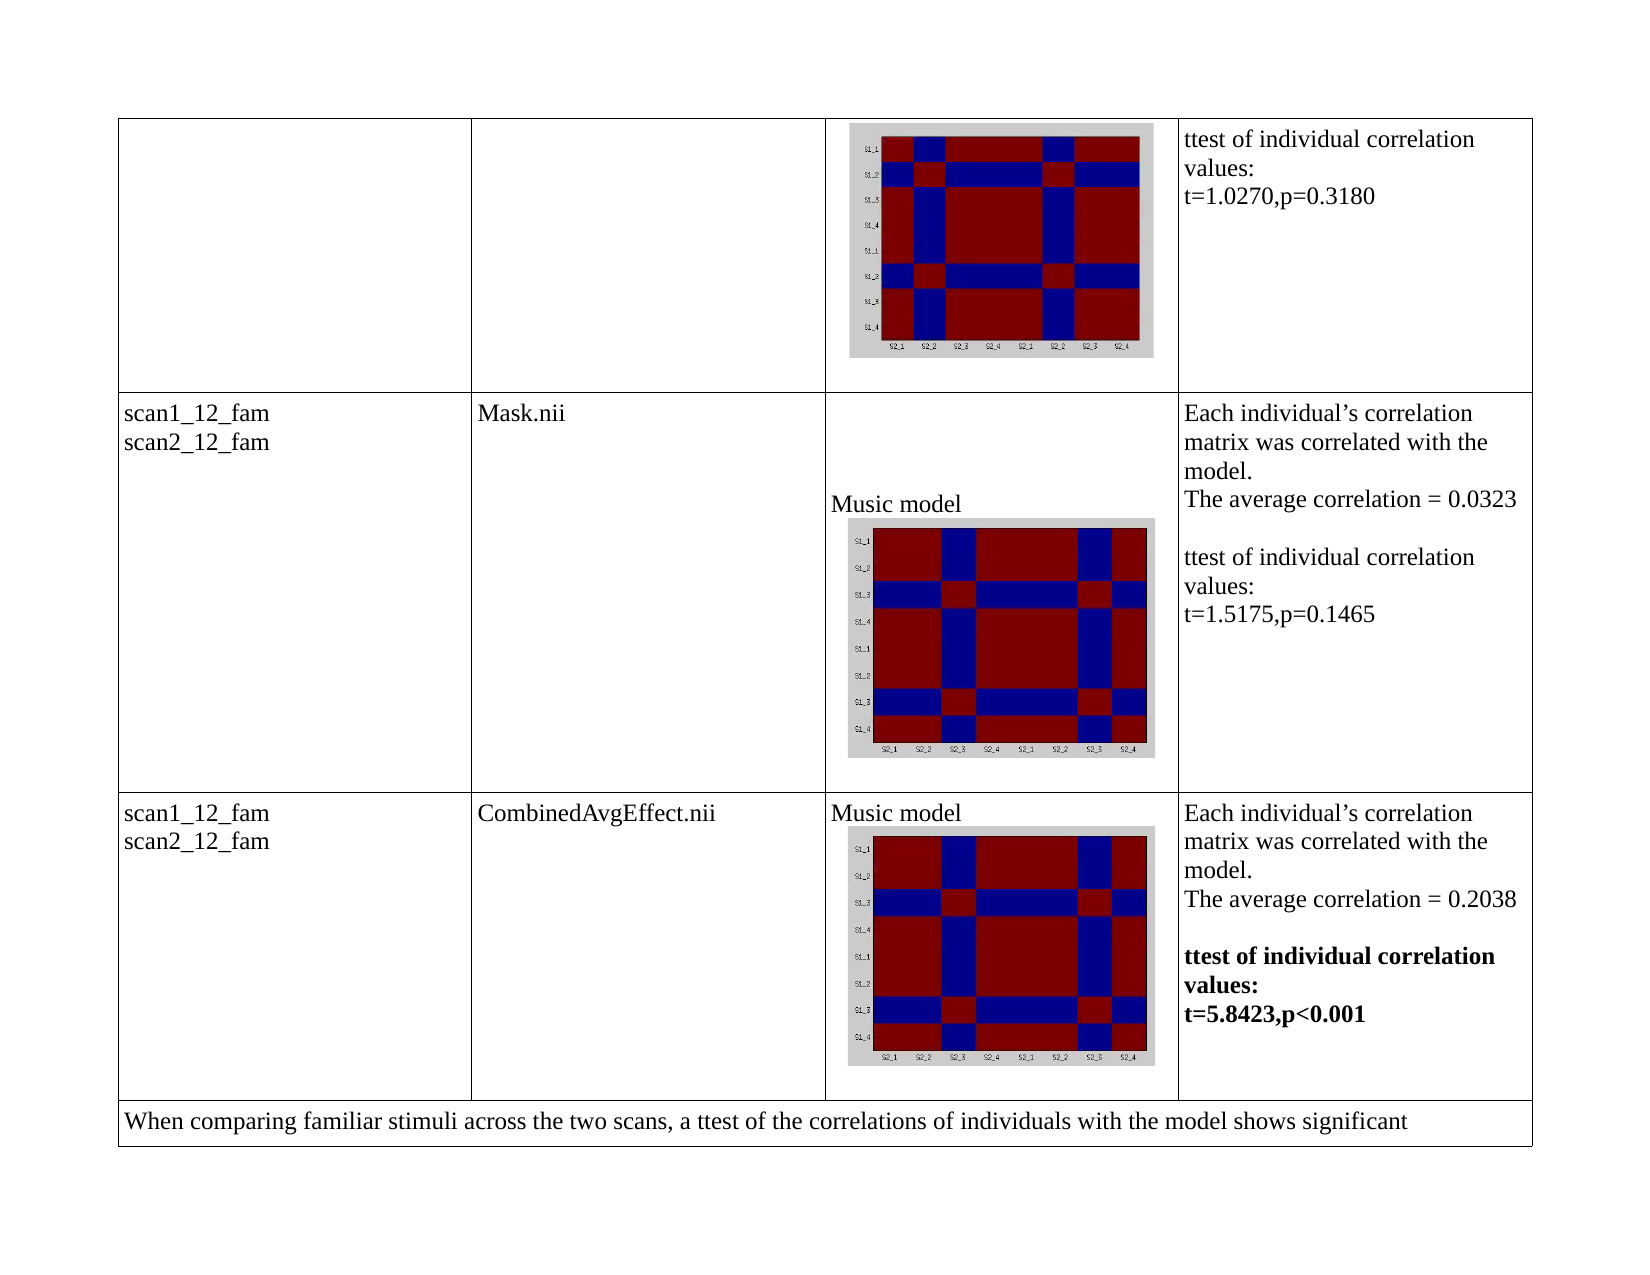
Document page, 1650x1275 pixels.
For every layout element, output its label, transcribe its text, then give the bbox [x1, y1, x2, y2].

table_cell Music model [826, 793, 1178, 1100]
picture [847, 826, 1155, 1066]
table_cell CombinedAvgEffect.nii [472, 793, 825, 1100]
table_cell ttest of individual correlation values: t=1.0270,p=0.3180 [1179, 119, 1532, 392]
table_cell [472, 119, 825, 392]
table_cell [826, 119, 1178, 392]
picture [849, 123, 1154, 358]
table_cell [119, 119, 471, 392]
table_cell scan1_12_fam scan2_12_fam [119, 393, 471, 792]
table_cell Music model [826, 393, 1178, 792]
table_cell Mask.nii [472, 393, 825, 792]
picture [847, 518, 1155, 758]
table_cell Each individual’s correlation matrix was correlated with the model. The average correlation = 0.0323 ttest of individual correlation values: t=1.5175,p=0.1465 [1179, 393, 1532, 792]
table_cell When comparing familiar stimuli across the two scans, a ttest of the correlations of individuals with the model shows significant [119, 1101, 1532, 1146]
table_cell scan1_12_fam scan2_12_fam [119, 793, 471, 1100]
table_cell Each individual’s correlation matrix was correlated with the model. The average correlation = 0.2038 ttest of individual correlation values: t=5.8423,p<0.001 [1179, 793, 1532, 1100]
